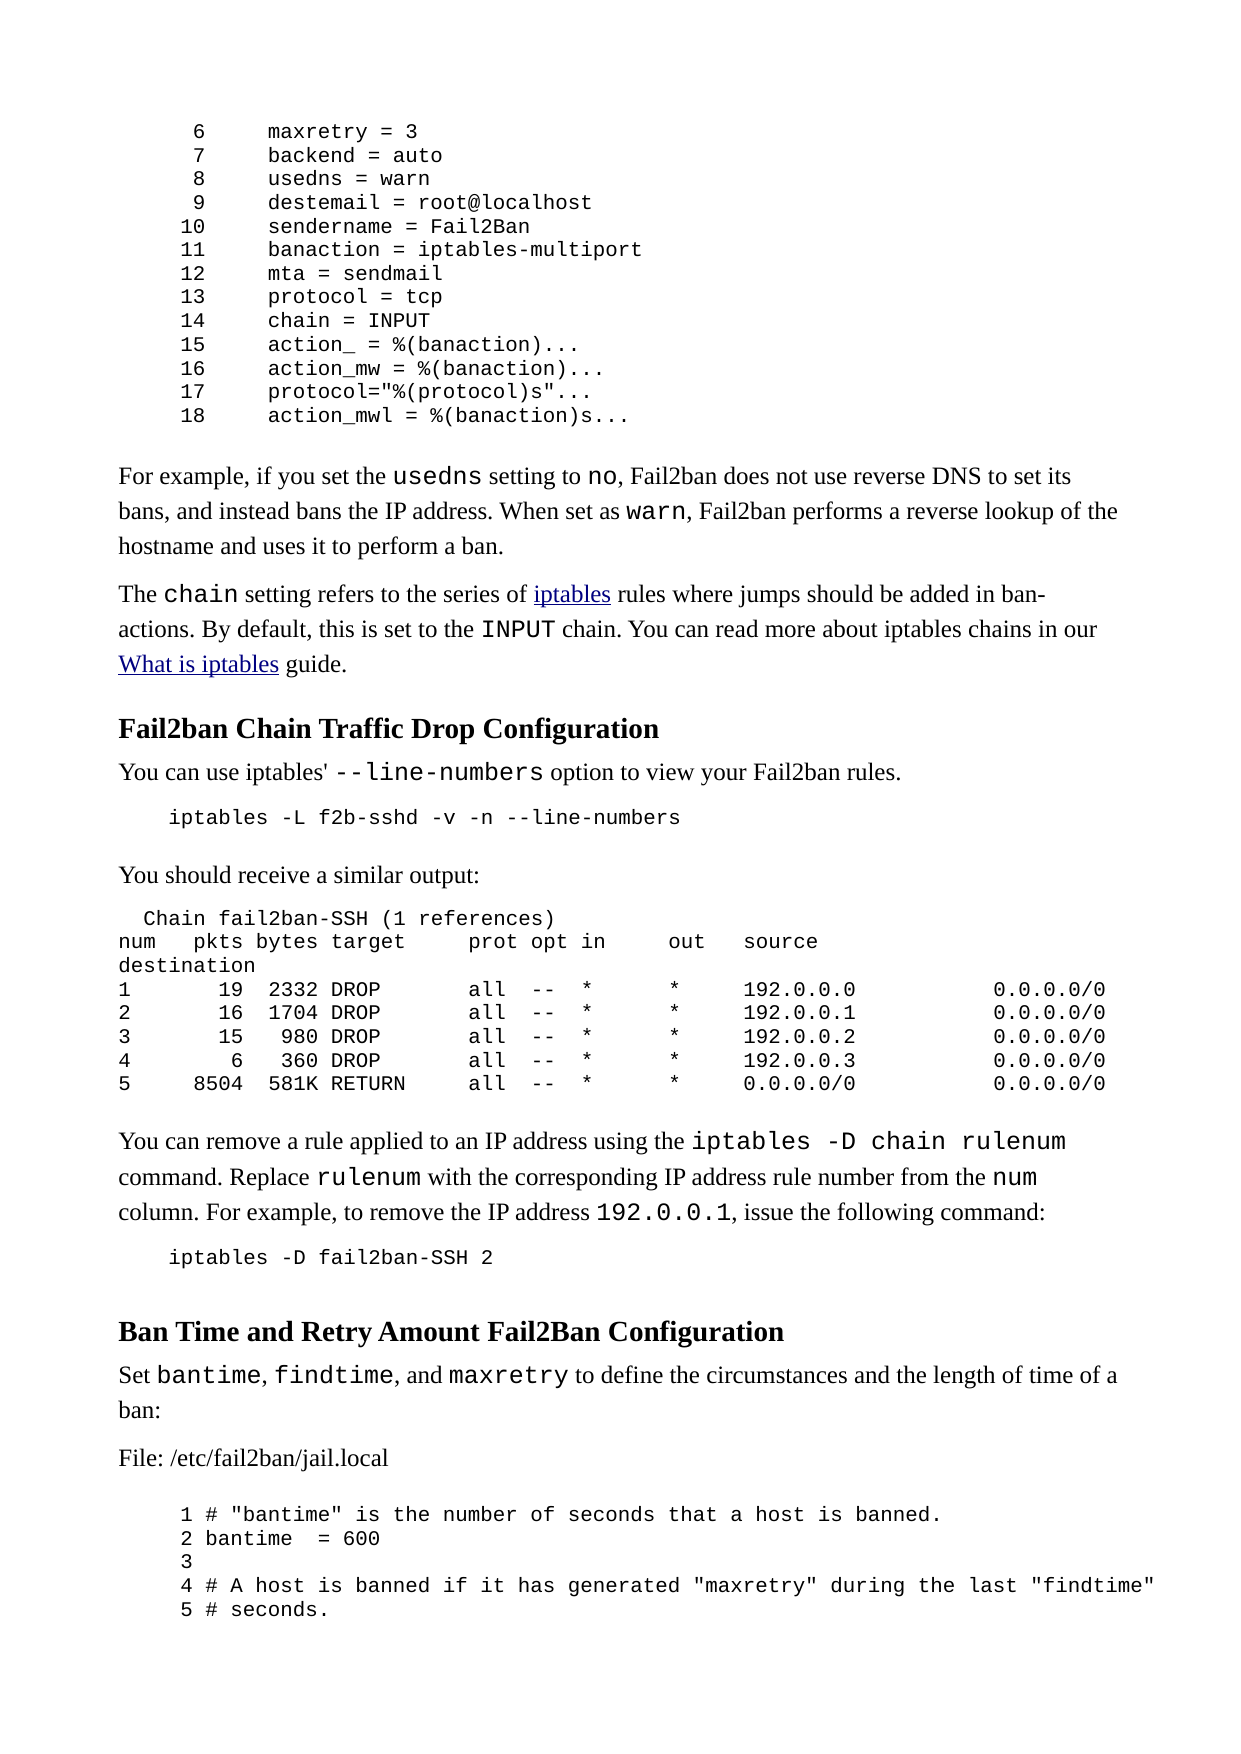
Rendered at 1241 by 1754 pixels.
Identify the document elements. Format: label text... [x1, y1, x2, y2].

text You should receive a similar output: [118, 860, 1122, 889]
text You can use iptables' --line-numbers option to view your Fail2ban rules. [118, 757, 1122, 788]
text iptables -L f2b-sshd -v -n --line-numbers [118, 807, 1122, 831]
table_header # "bantime" is the number of seconds that a host is banned. bantime = 600 # A host is banned if it has generated "maxretry" during the last "findtime" # seconds. [202, 1501, 1168, 1625]
table_header 1 2 3 4 5 [177, 1501, 202, 1625]
text For example, if you set the usedns setting to no, Fail2ban does not use reverse DNS to set its bans, and instead bans the IP address. When set as warn, Fail2ban performs a reverse lookup of the hostname and uses it to perform a ban. [118, 461, 1122, 560]
text 1 19 2332 DROP all -- * * 192.0.0.0 0.0.0.0/0 [118, 979, 1122, 1002]
text Set bantime, findtime, and maxretry to define the circumstances and the length of time of a ban: [118, 1360, 1122, 1424]
text 4 6 360 DROP all -- * * 192.0.0.3 0.0.0.0/0 [118, 1050, 1122, 1073]
text 2 16 1704 DROP all -- * * 192.0.0.1 0.0.0.0/0 [118, 1002, 1122, 1026]
text 3 15 980 DROP all -- * * 192.0.0.2 0.0.0.0/0 [118, 1026, 1122, 1050]
text You can remove a rule applied to an IP address using the iptables -D chain rulenum command. Replace rulenum with the corresponding IP address rule number from the num column. For example, to remove the IP address 192.0.0.1, issue the following command: [118, 1126, 1122, 1227]
subtitle Fail2ban Chain Traffic Drop Configuration [118, 711, 1122, 744]
text num pkts bytes target prot opt in out source destination [118, 931, 1122, 979]
text 5 8504 581K RETURN all -- * * 0.0.0.0/0 0.0.0.0/0 [118, 1073, 1122, 1097]
subtitle Ban Time and Retry Amount Fail2Ban Configuration [118, 1314, 1122, 1348]
text Chain fail2ban-SSH (1 references) [118, 908, 1122, 931]
table_header maxretry = 3 backend = auto usedns = warn destemail = root@localhost sendername = Fail2Ban banaction = iptables-multiport mta = sendmail protocol = tcp chain = INPUT action_ = %(banaction)... action_mw = %(banaction)... protocol="%(protocol)s"... action_mwl = %(banaction)s... [215, 118, 656, 461]
subtitle File: /etc/fail2ban/jail.local [118, 1443, 1122, 1472]
text The chain setting refers to the series of iptables rules where jumps should be added in ban-actions. By default, this is set to the INPUT chain. You can read more about iptables chains in our What is iptables guide. [118, 579, 1122, 678]
text iptables -D fail2ban-SSH 2 [118, 1247, 1122, 1270]
table_header 6 7 8 9 10 11 12 13 14 15 16 17 18 [177, 118, 215, 461]
